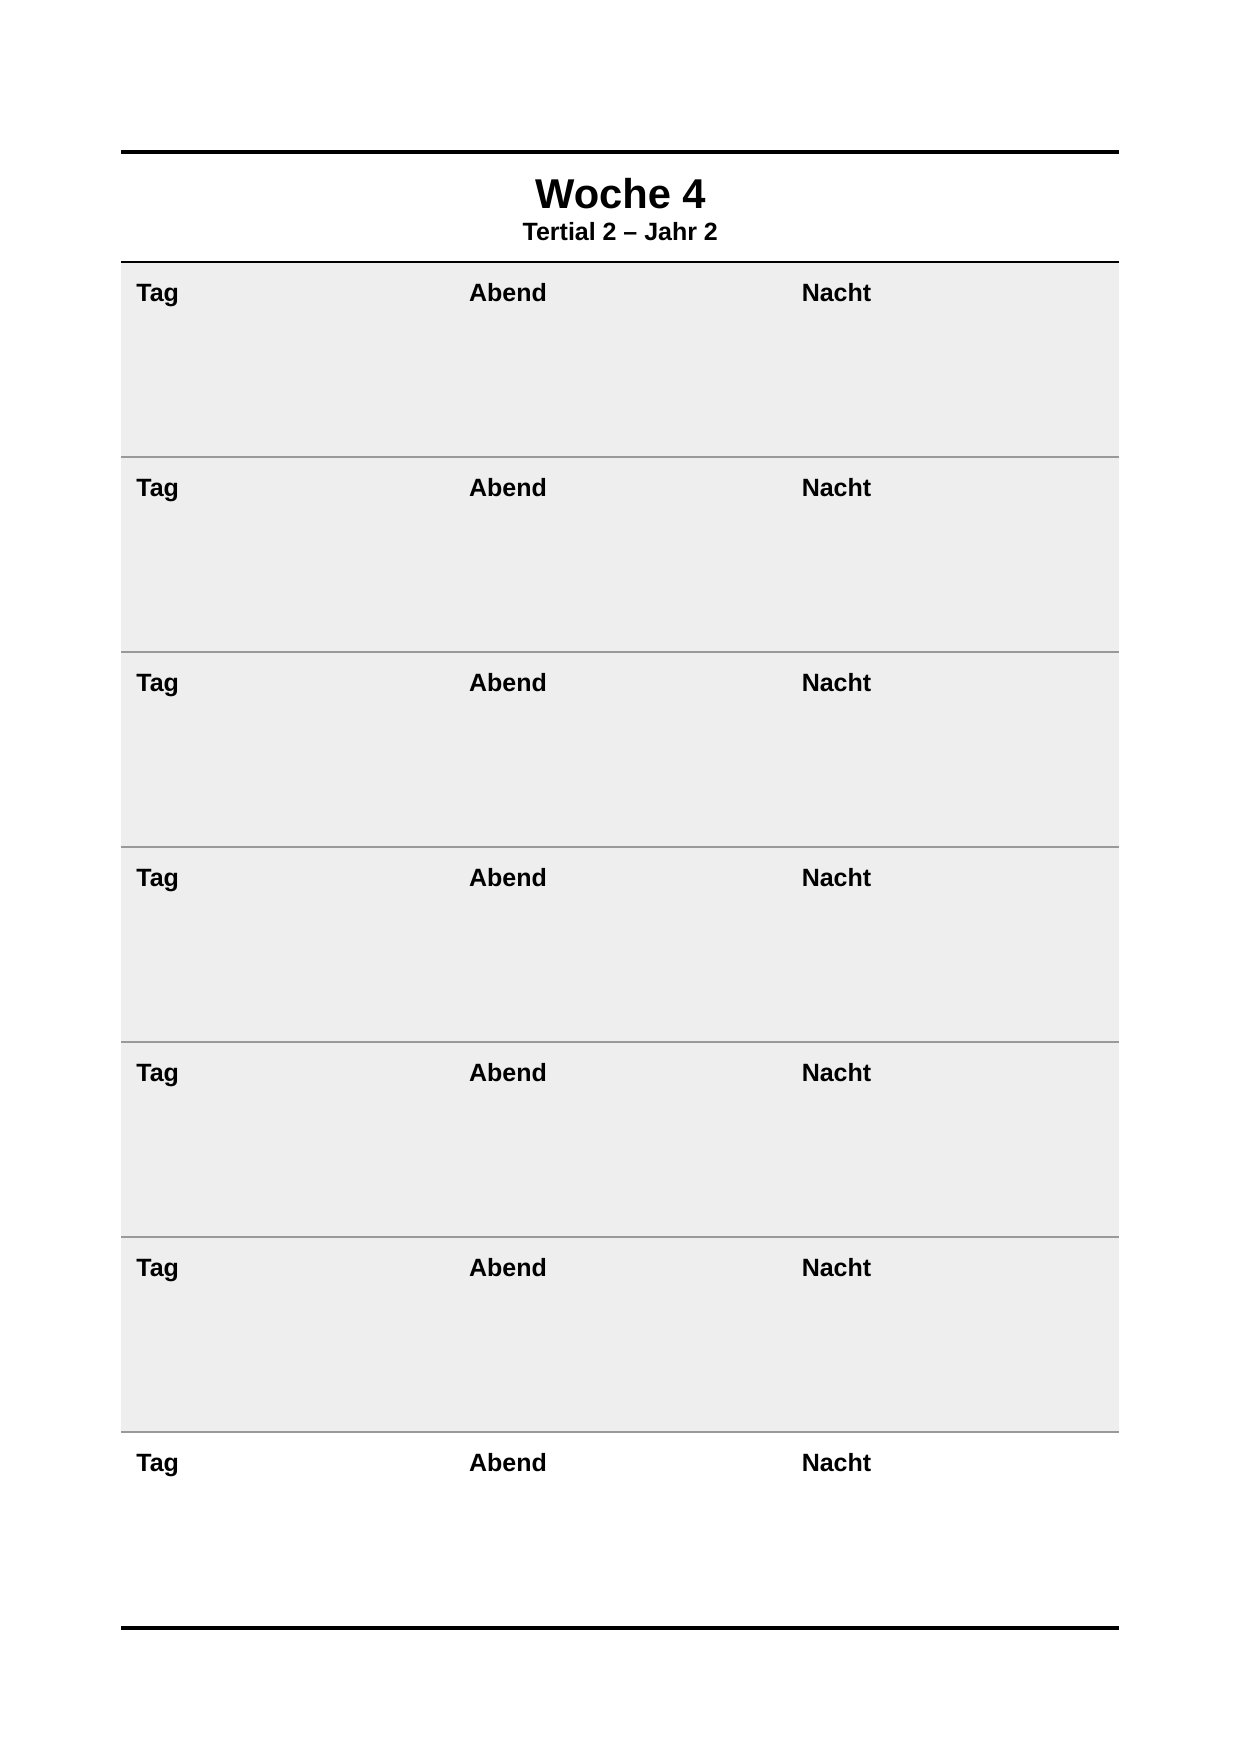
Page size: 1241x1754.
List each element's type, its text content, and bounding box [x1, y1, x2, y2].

table_cell Abend [454, 458, 787, 651]
table_cell Tag [121, 263, 454, 456]
table_cell Abend [454, 653, 787, 846]
table_cell Tag [121, 1238, 454, 1431]
table_header Woche 4 Tertial 2 – Jahr 2 [121, 154, 1119, 261]
table_cell Nacht [787, 848, 1119, 1041]
table_cell Tag [121, 1433, 454, 1626]
table_cell Abend [454, 1238, 787, 1431]
table_cell Tag [121, 653, 454, 846]
table_cell Tag [121, 1043, 454, 1236]
table_cell Abend [454, 848, 787, 1041]
table_cell Nacht [787, 1433, 1119, 1626]
table_cell Nacht [787, 263, 1119, 456]
table_cell Nacht [787, 1043, 1119, 1236]
table_cell Abend [454, 1433, 787, 1626]
table_cell Abend [454, 263, 787, 456]
table_cell Nacht [787, 458, 1119, 651]
table_cell Tag [121, 458, 454, 651]
table_cell Nacht [787, 653, 1119, 846]
table_cell Tag [121, 848, 454, 1041]
table_cell Nacht [787, 1238, 1119, 1431]
table_cell Abend [454, 1043, 787, 1236]
